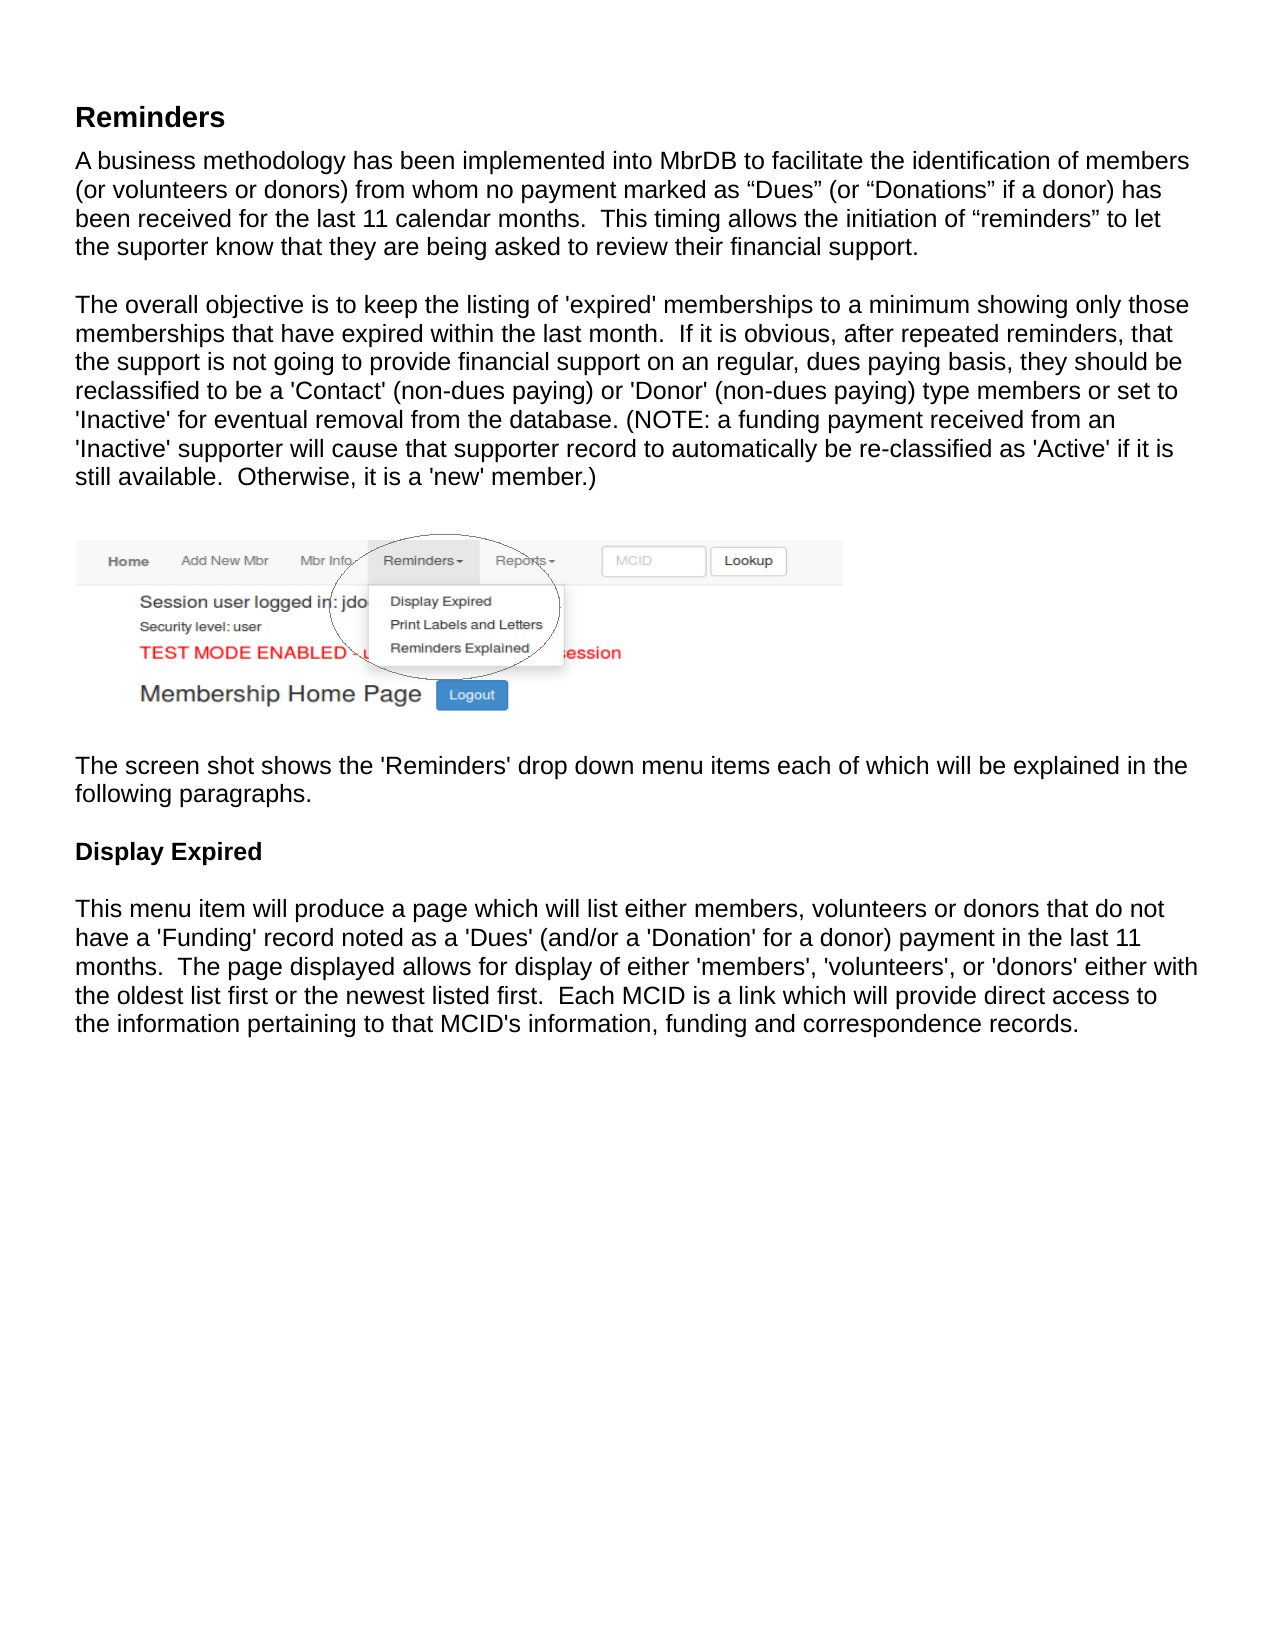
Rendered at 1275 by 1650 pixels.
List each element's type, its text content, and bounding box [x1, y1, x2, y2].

subtitle Reminders [75, 100, 1200, 133]
text The overall objective is to keep the listing of 'expired' memberships to a minimum showing only those memberships that have expired within the last month. If it is obvious, after repeated reminders, that the support is not going to provide financial support on an regular, dues paying basis, they should be reclassified to be a 'Contact' (non-dues paying) or 'Donor' (non-dues paying) type members or set to 'Inactive' for eventual removal from the database. (NOTE: a funding payment received from an 'Inactive' supporter will cause that supporter record to automatically be re-classified as 'Active' if it is still available. Otherwise, it is a 'new' member.) [75, 290, 1200, 491]
text This menu item will produce a page which will list either members, volunteers or donors that do not have a 'Funding' record noted as a 'Dues' (and/or a 'Donation' for a donor) payment in the last 11 months. The page displayed allows for display of either 'members', 'volunteers', or 'donors' either with the oldest list first or the newest listed first. Each MCID is a link which will provide direct access to the information pertaining to that MCID's information, funding and correspondence records. [75, 894, 1200, 1038]
text A business methodology has been implemented into MbrDB to facilitate the identification of members (or volunteers or donors) from whom no payment marked as “Dues” (or “Donations” if a donor) has been received for the last 11 calendar months. This timing allows the initiation of “reminders” to let the suporter know that they are being asked to review their financial support. [75, 146, 1200, 261]
picture [76, 540, 843, 722]
text Display Expired [75, 837, 1200, 866]
text The screen shot shows the 'Reminders' drop down menu items each of which will be explained in the following paragraphs. [75, 751, 1200, 808]
